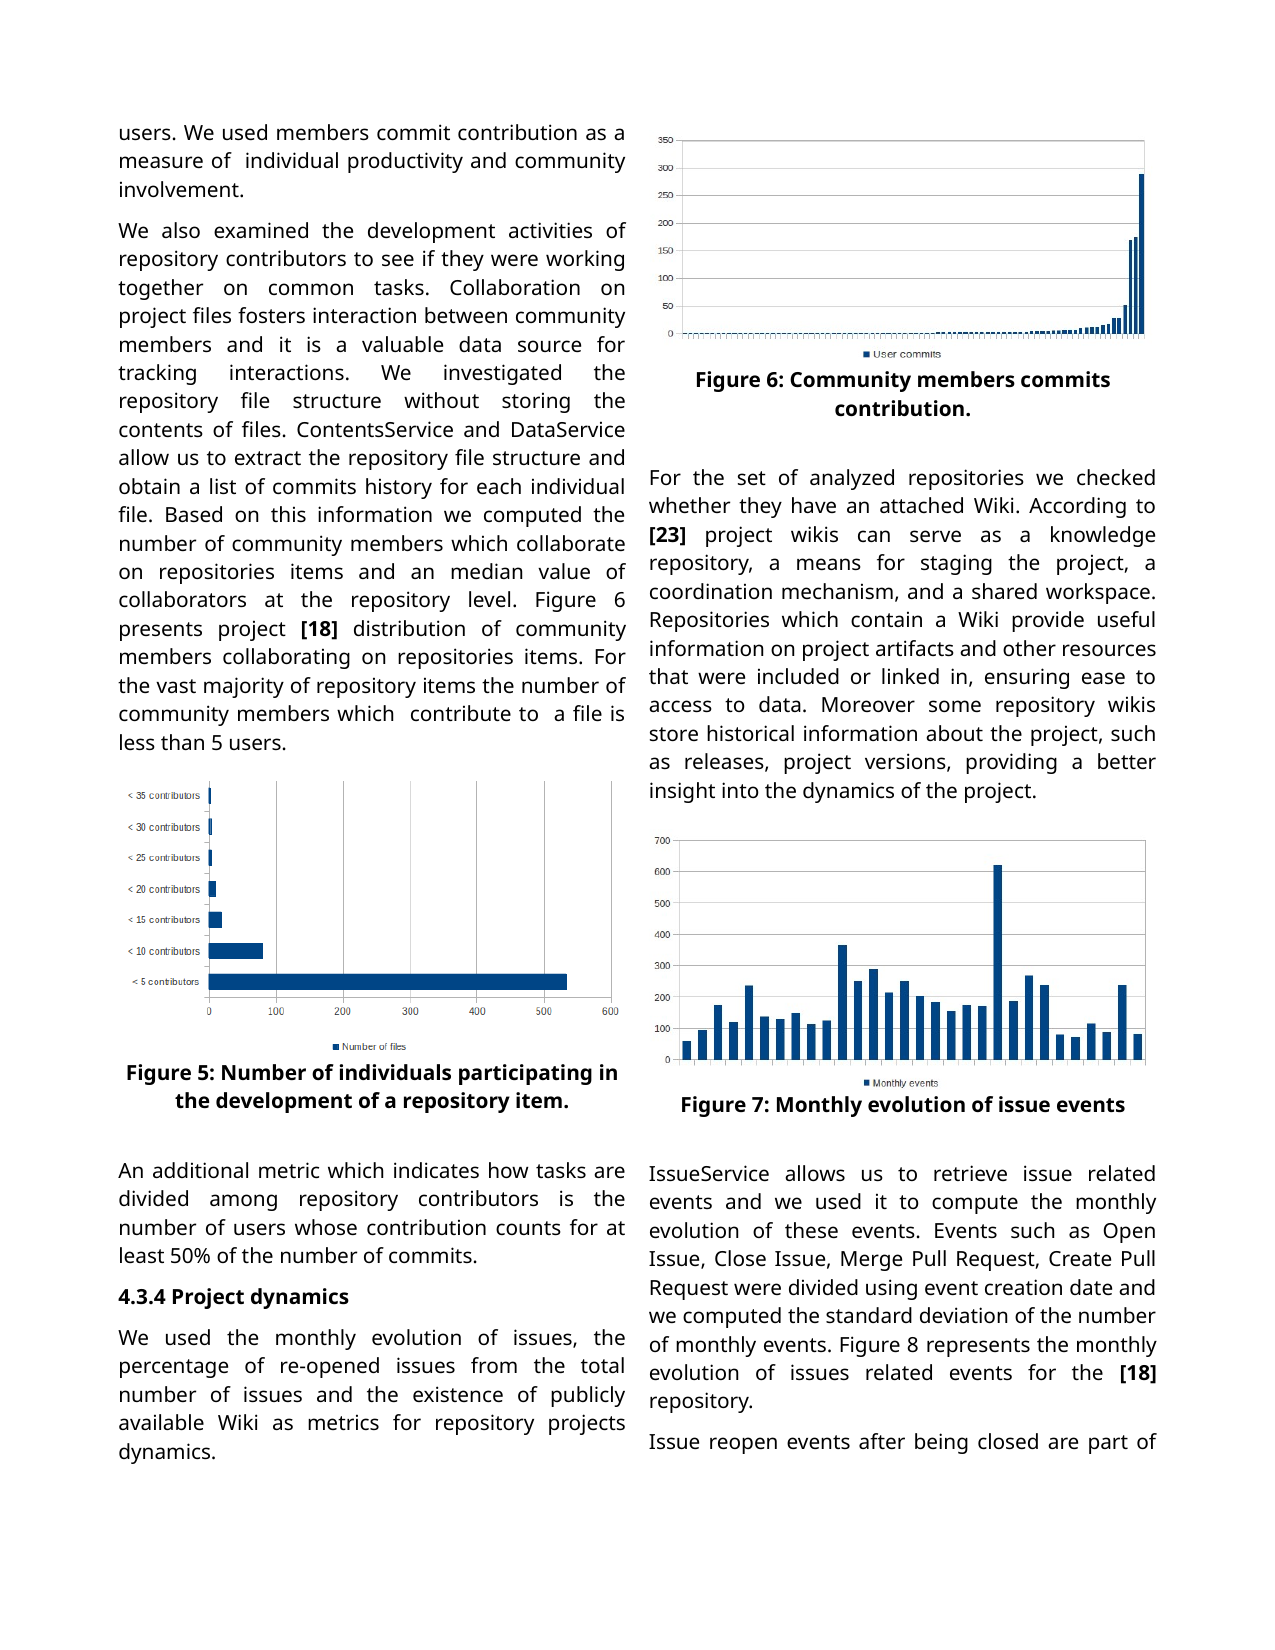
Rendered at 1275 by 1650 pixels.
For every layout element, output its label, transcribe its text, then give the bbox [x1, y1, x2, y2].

picture [648, 130, 1158, 366]
text Figure 7: Community members commits contribution. [649, 366, 1157, 422]
picture [648, 829, 1158, 1090]
text For the set of analyzed repositories we checked whether they have an attached Wiki. According to [23] project wikis can serve as a knowledge repository, a means for staging the project, a coordination mechanism, and a shared workspace. Repositories which contain a Wiki provide useful information on project artifacts and other resources that were included or linked in, ensuring ease to access to data. Moreover some repository wikis store historical information about the project, such as releases, project versions, providing a better insight into the dynamics of the project. [649, 463, 1157, 804]
text users. We used members commit contribution as a measure of individual productivity and community involvement. [118, 118, 626, 203]
text Issue reopen events after being closed are part of [649, 1427, 1157, 1456]
text An additional metric which indicates how tasks are divided among repository contributors is the number of users whose contribution counts for at least 50% of the number of commits. [118, 1156, 626, 1269]
text Figure 6: Number of individuals participating in the development of a repository item. [118, 1058, 626, 1115]
text We also examined the development activities of repository contributors to see if they were working together on common tasks. Collaboration on project files fosters interaction between community members and it is a valuable data source for tracking interactions. We investigated the repository file structure without storing the contents of files. ContentsService and DataService allow us to extract the repository file structure and obtain a list of commits history for each individual file. Based on this information we computed the number of community members which collaborate on repositories items and an median value of collaborators at the repository level. Figure 6 presents project [18] distribution of community members collaborating on repositories items. For the vast majority of repository items the number of community members which contribute to a file is less than 5 users. [118, 216, 626, 756]
picture [118, 781, 627, 1058]
text We used the monthly evolution of issues, the percentage of re-opened issues from the total number of issues and the existence of publicly available Wiki as metrics for repository projects dynamics. [118, 1323, 626, 1465]
text IssueService allows us to retrieve issue related events and we used it to compute the monthly evolution of these events. Events such as Open Issue, Close Issue, Merge Pull Request, Create Pull Request were divided using event creation date and we computed the standard deviation of the number of monthly events. Figure 8 represents the monthly evolution of issues related events for the [18] repository. [649, 1159, 1157, 1415]
text Figure 8: Monthly evolution of issue events [649, 1090, 1157, 1118]
list 4.3.4 Project dynamics [43, 1282, 626, 1311]
